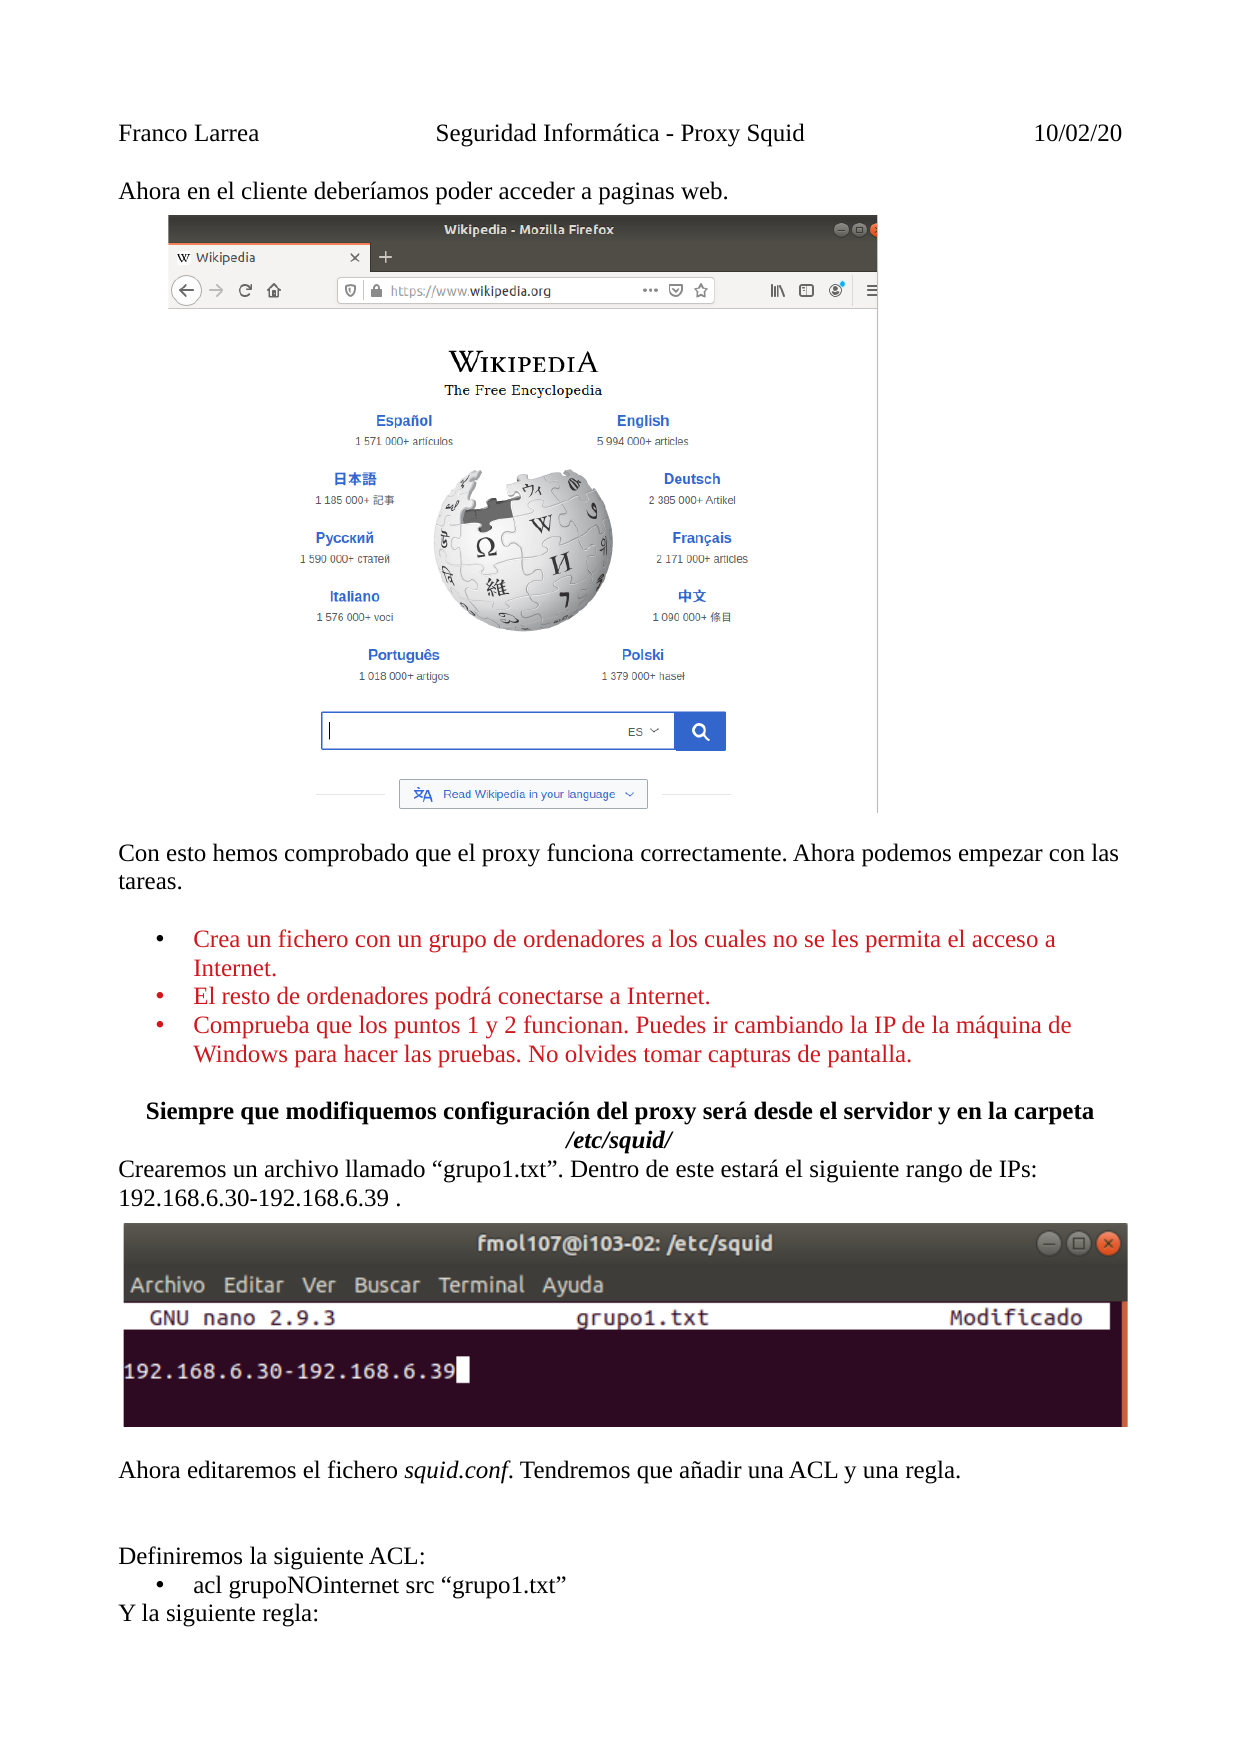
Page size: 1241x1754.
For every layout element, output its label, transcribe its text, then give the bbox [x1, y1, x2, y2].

text Ahora en el cliente deberíamos poder acceder a paginas web. [118, 176, 1122, 205]
list acl grupoNOinternet src “grupo1.txt” [156, 1570, 1122, 1598]
text Ahora editaremos el fichero squid.conf. Tendremos que añadir una ACL y una regla. [118, 1455, 1122, 1483]
list Comprueba que los puntos 1 y 2 funcionan. Puedes ir cambiando la IP de la máquina de Windows para hacer las pruebas. No olvides tomar capturas de pantalla. [156, 1010, 1122, 1068]
picture [123, 1223, 1128, 1427]
text Con esto hemos comprobado que el proxy funciona correctamente. Ahora podemos empezar con las tareas. [118, 838, 1122, 895]
list Crea un fichero con un grupo de ordenadores a los cuales no se les permita el acceso a Internet. [156, 924, 1122, 981]
text Definiremos la siguiente ACL: [118, 1541, 1122, 1570]
list El resto de ordenadores podrá conectarse a Internet. [156, 981, 1122, 1010]
text Siempre que modifiquemos configuración del proxy será desde el servidor y en la carpeta /etc/squid/ [118, 1096, 1122, 1154]
text Y la siguiente regla: [118, 1598, 1122, 1627]
text Crearemos un archivo llamado “grupo1.txt”. Dentro de este estará el siguiente rango de IPs: 192.168.6.30-192.168.6.39 . [118, 1154, 1122, 1211]
picture [168, 215, 879, 813]
